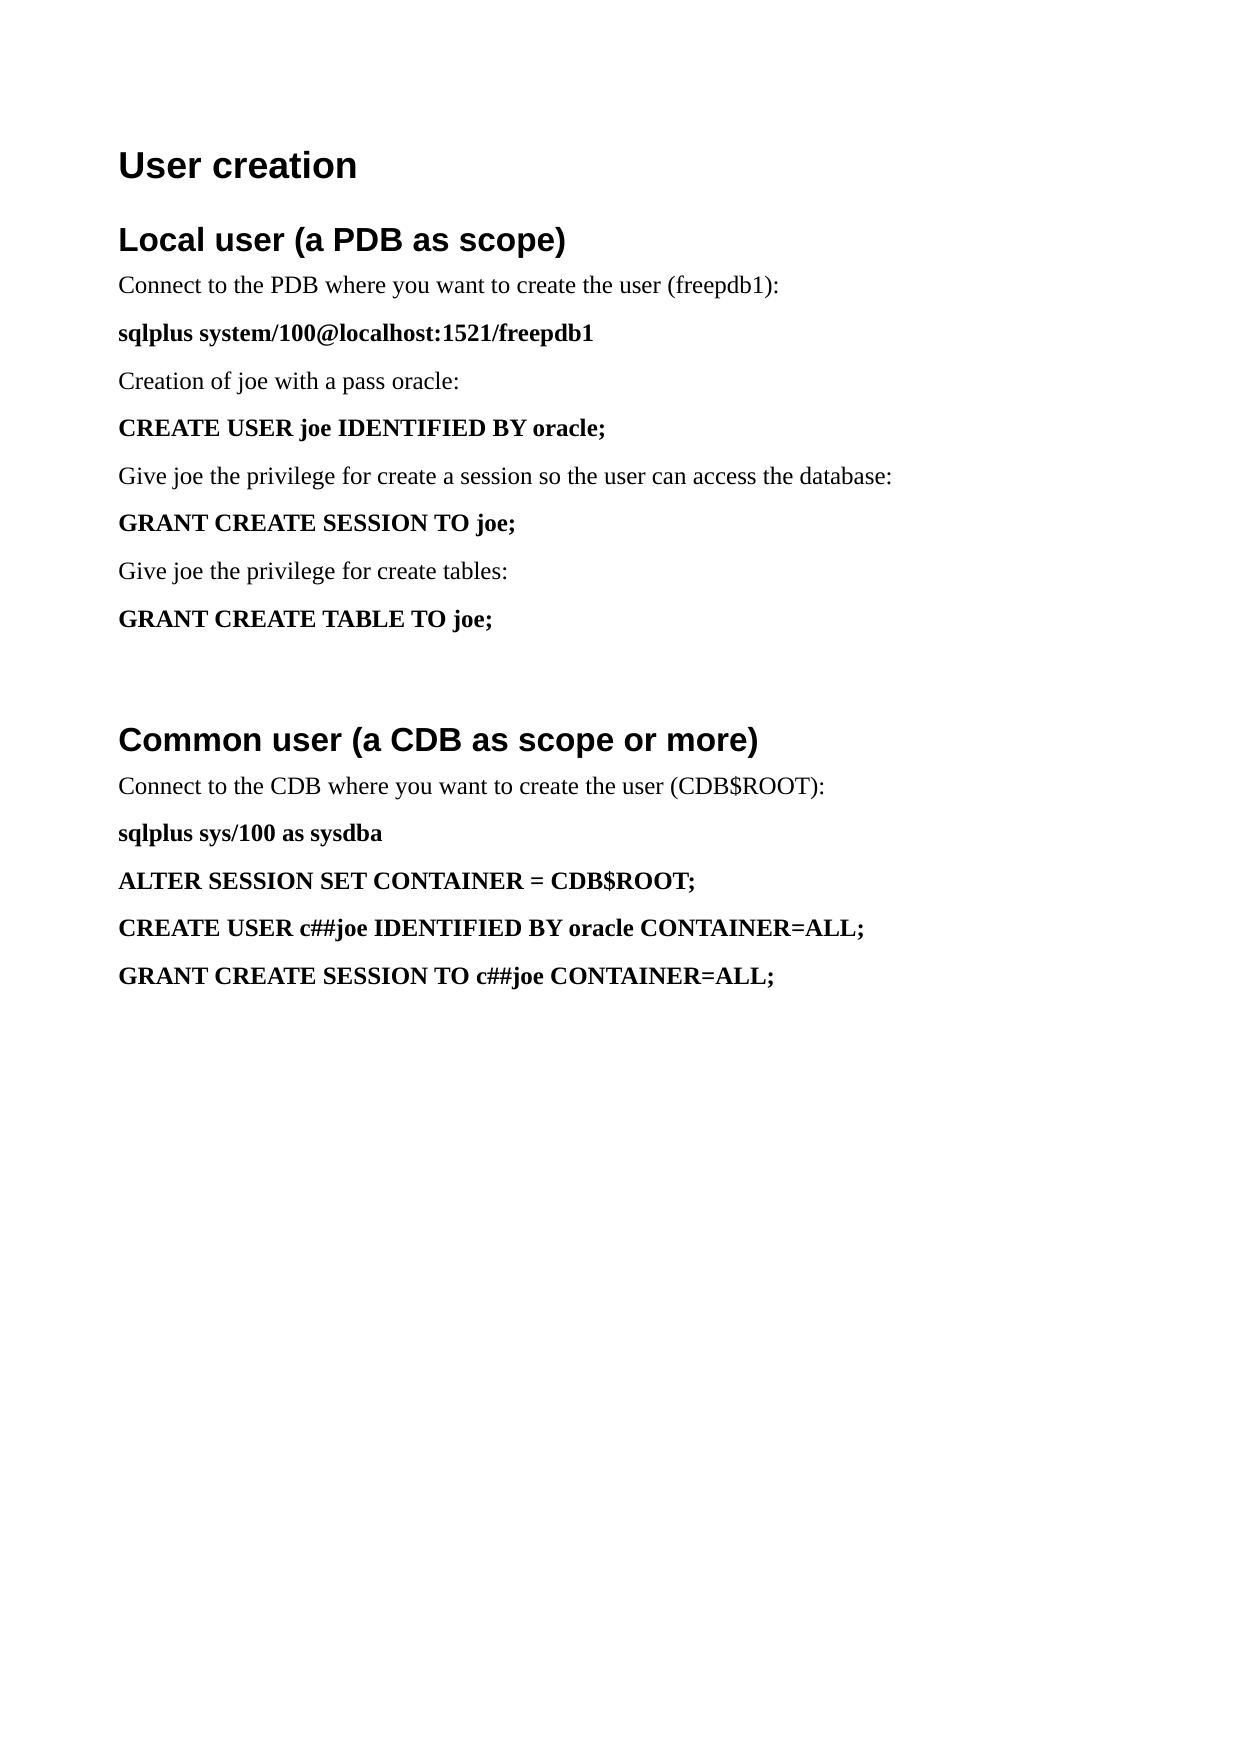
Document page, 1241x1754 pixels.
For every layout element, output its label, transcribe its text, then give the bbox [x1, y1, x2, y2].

text Give joe the privilege for create tables: [118, 556, 1122, 585]
text GRANT CREATE SESSION TO c##joe CONTAINER=ALL; [118, 961, 1122, 990]
text Connect to the PDB where you want to create the user (freepdb1): [118, 271, 1122, 299]
subtitle Local user (a PDB as scope) [118, 219, 1122, 258]
text sqlplus sys/100 as sysdba [118, 818, 1122, 847]
text Give joe the privilege for create a session so the user can access the database: [118, 461, 1122, 490]
subtitle Common user (a CDB as scope or more) [118, 720, 1122, 758]
subtitle User creation [118, 143, 1122, 186]
text GRANT CREATE TABLE TO joe; [118, 604, 1122, 632]
text CREATE USER joe IDENTIFIED BY oracle; [118, 413, 1122, 442]
text ALTER SESSION SET CONTAINER = CDB$ROOT; [118, 866, 1122, 895]
text Connect to the CDB where you want to create the user (CDB$ROOT): [118, 771, 1122, 799]
text CREATE USER c##joe IDENTIFIED BY oracle CONTAINER=ALL; [118, 913, 1122, 942]
text Creation of joe with a pass oracle: [118, 366, 1122, 394]
text GRANT CREATE SESSION TO joe; [118, 508, 1122, 537]
text sqlplus system/100@localhost:1521/freepdb1 [118, 318, 1122, 347]
